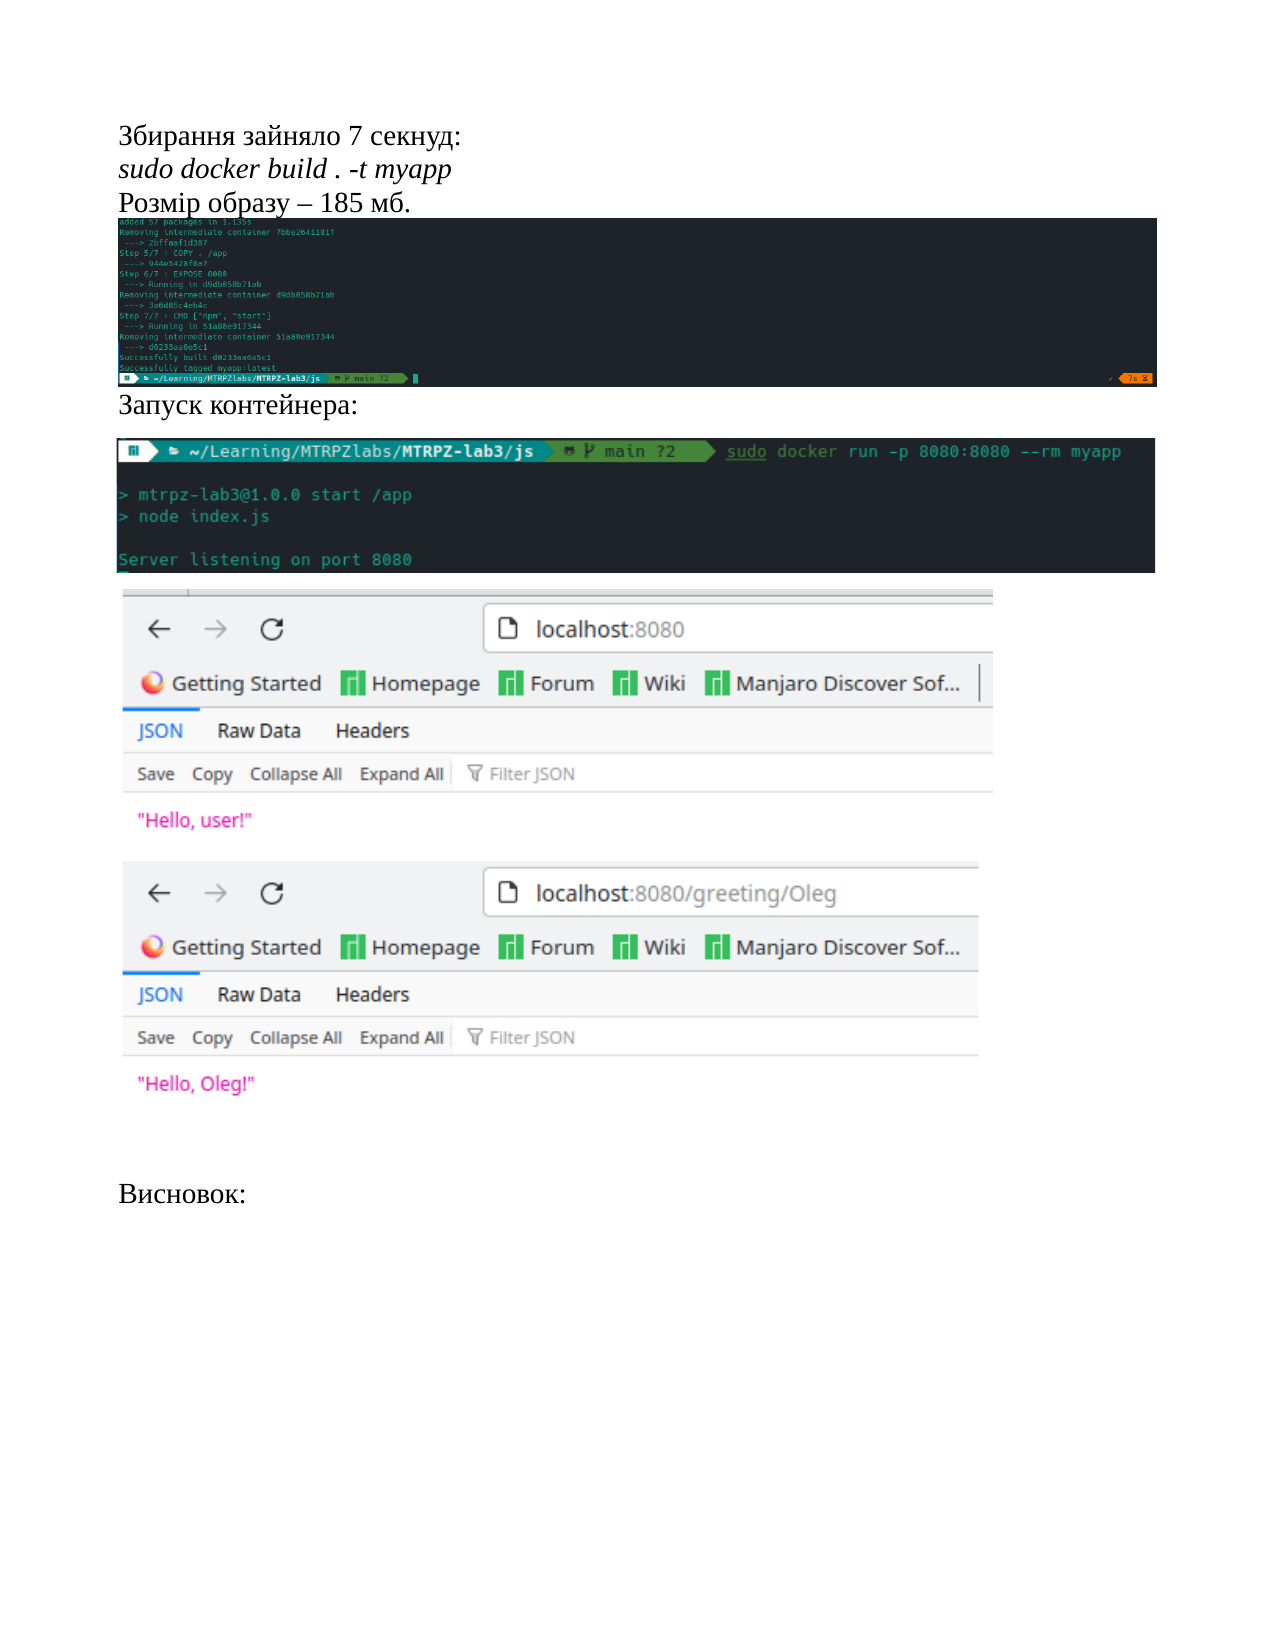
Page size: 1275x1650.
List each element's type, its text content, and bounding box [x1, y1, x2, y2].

text Запуск контейнера: [118, 387, 1157, 420]
text sudo docker build . -t myapp [118, 152, 1157, 185]
picture [122, 589, 993, 1127]
picture [116, 438, 1156, 573]
picture [118, 218, 1157, 387]
text Збирання зайняло 7 секнуд: [118, 118, 1157, 152]
text Висновок: [118, 1176, 1157, 1210]
text Розмір образу – 185 мб. [118, 185, 1157, 218]
